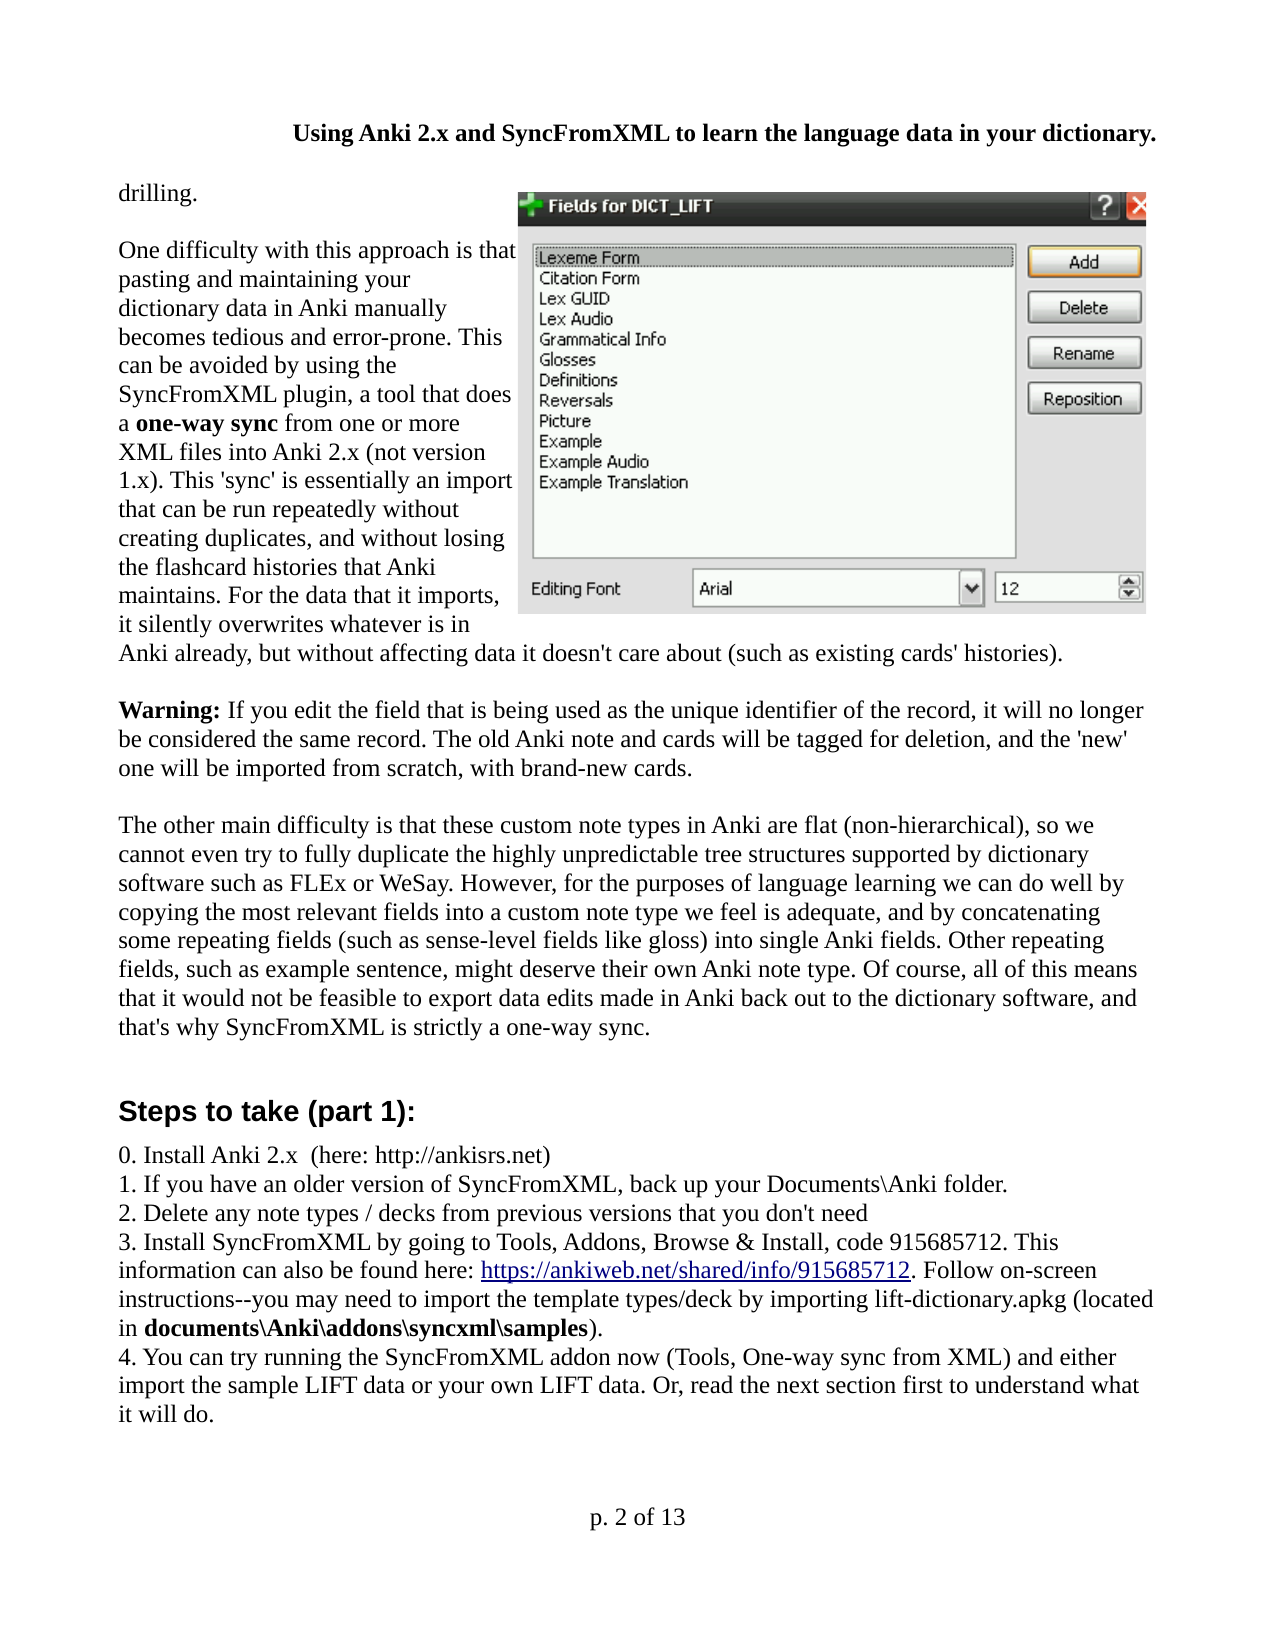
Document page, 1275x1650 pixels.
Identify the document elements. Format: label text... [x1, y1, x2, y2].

subtitle Steps to take (part 1): [118, 1094, 1157, 1128]
text 1. If you have an older version of SyncFromXML, back up your Documents\Anki folder. [118, 1169, 1157, 1198]
text 0. Install Anki 2.x (here: http://ankisrs.net) [118, 1140, 1157, 1169]
picture [517, 192, 1147, 614]
text One difficulty with this approach is that pasting and maintaining your dictionary data in Anki manually becomes tedious and error-prone. This can be avoided by using the SyncFromXML plugin, a tool that does a one-way sync from one or more XML files into Anki 2.x (not version 1.x). This 'sync' is essentially an import that can be run repeatedly without creating duplicates, and without losing the flashcard histories that Anki maintains. For the data that it imports, it silently overwrites whatever is in Anki already, but without affecting data it doesn't care about (such as existing cards' histories). [118, 236, 1157, 667]
text drilling. [118, 178, 1157, 207]
text 4. You can try running the SyncFromXML addon now (Tools, One-way sync from XML) and either import the sample LIFT data or your own LIFT data. Or, read the next section first to understand what it will do. [118, 1342, 1157, 1428]
text Warning: If you edit the field that is being used as the unique identifier of the record, it will no longer be considered the same record. The old Anki note and cards will be tagged for deletion, and the 'new' one will be imported from scratch, with brand-new cards. [118, 696, 1157, 782]
text 3. Install SyncFromXML by going to Tools, Addons, Browse & Install, code 915685712. This information can also be found here: https://ankiweb.net/shared/info/915685712. Follow on-screen instructions--you may need to import the template types/deck by importing lift-dictionary.apkg (located in documents\Anki\addons\syncxml\samples). [118, 1227, 1157, 1342]
text 2. Delete any note types / decks from previous versions that you don't need [118, 1198, 1157, 1227]
text The other main difficulty is that these custom note types in Anki are flat (non-hierarchical), so we cannot even try to fully duplicate the highly unpredictable tree structures supported by dictionary software such as FLEx or WeSay. However, for the purposes of language learning we can do well by copying the most relevant fields into a custom note type we feel is adequate, and by concatenating some repeating fields (such as sense-level fields like gloss) into single Anki fields. Other repeating fields, such as example sentence, might deserve their own Anki note type. Of course, all of this means that it would not be feasible to export data edits made in Anki back out to the dictionary software, and that's why SyncFromXML is strictly a one-way sync. [118, 811, 1157, 1041]
